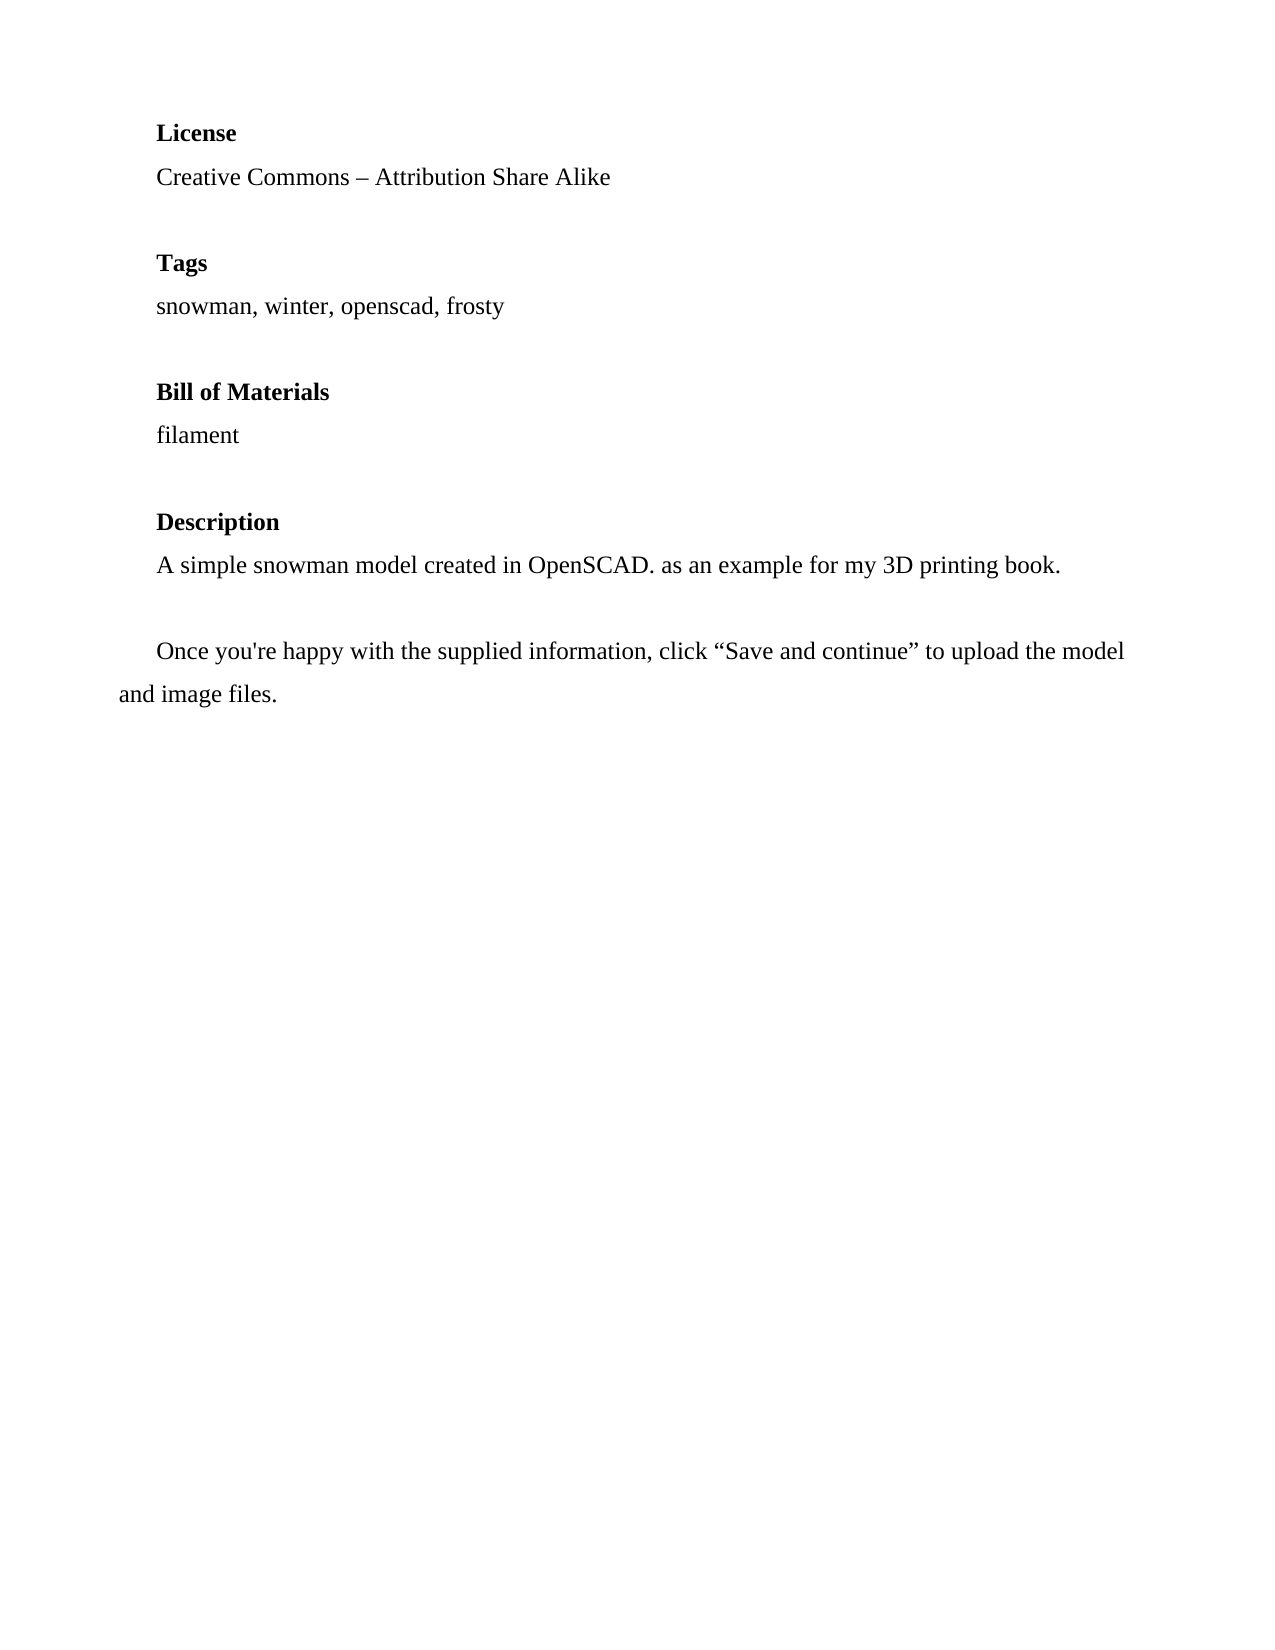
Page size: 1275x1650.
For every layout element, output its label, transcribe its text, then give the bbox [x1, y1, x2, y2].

text A simple snowman model created in OpenSCAD. as an example for my 3D printing book. [118, 550, 1156, 578]
text Creative Commons – Attribution Share Alike [118, 162, 1156, 190]
text Description [118, 507, 1156, 535]
text filament [118, 420, 1156, 449]
text snowman, winter, openscad, frosty [118, 291, 1156, 320]
text License [118, 118, 1156, 147]
text Tags [118, 248, 1156, 277]
text Bill of Materials [118, 377, 1156, 406]
text Once you're happy with the supplied information, click “Save and continue” to upload the model and image files. [118, 636, 1156, 708]
